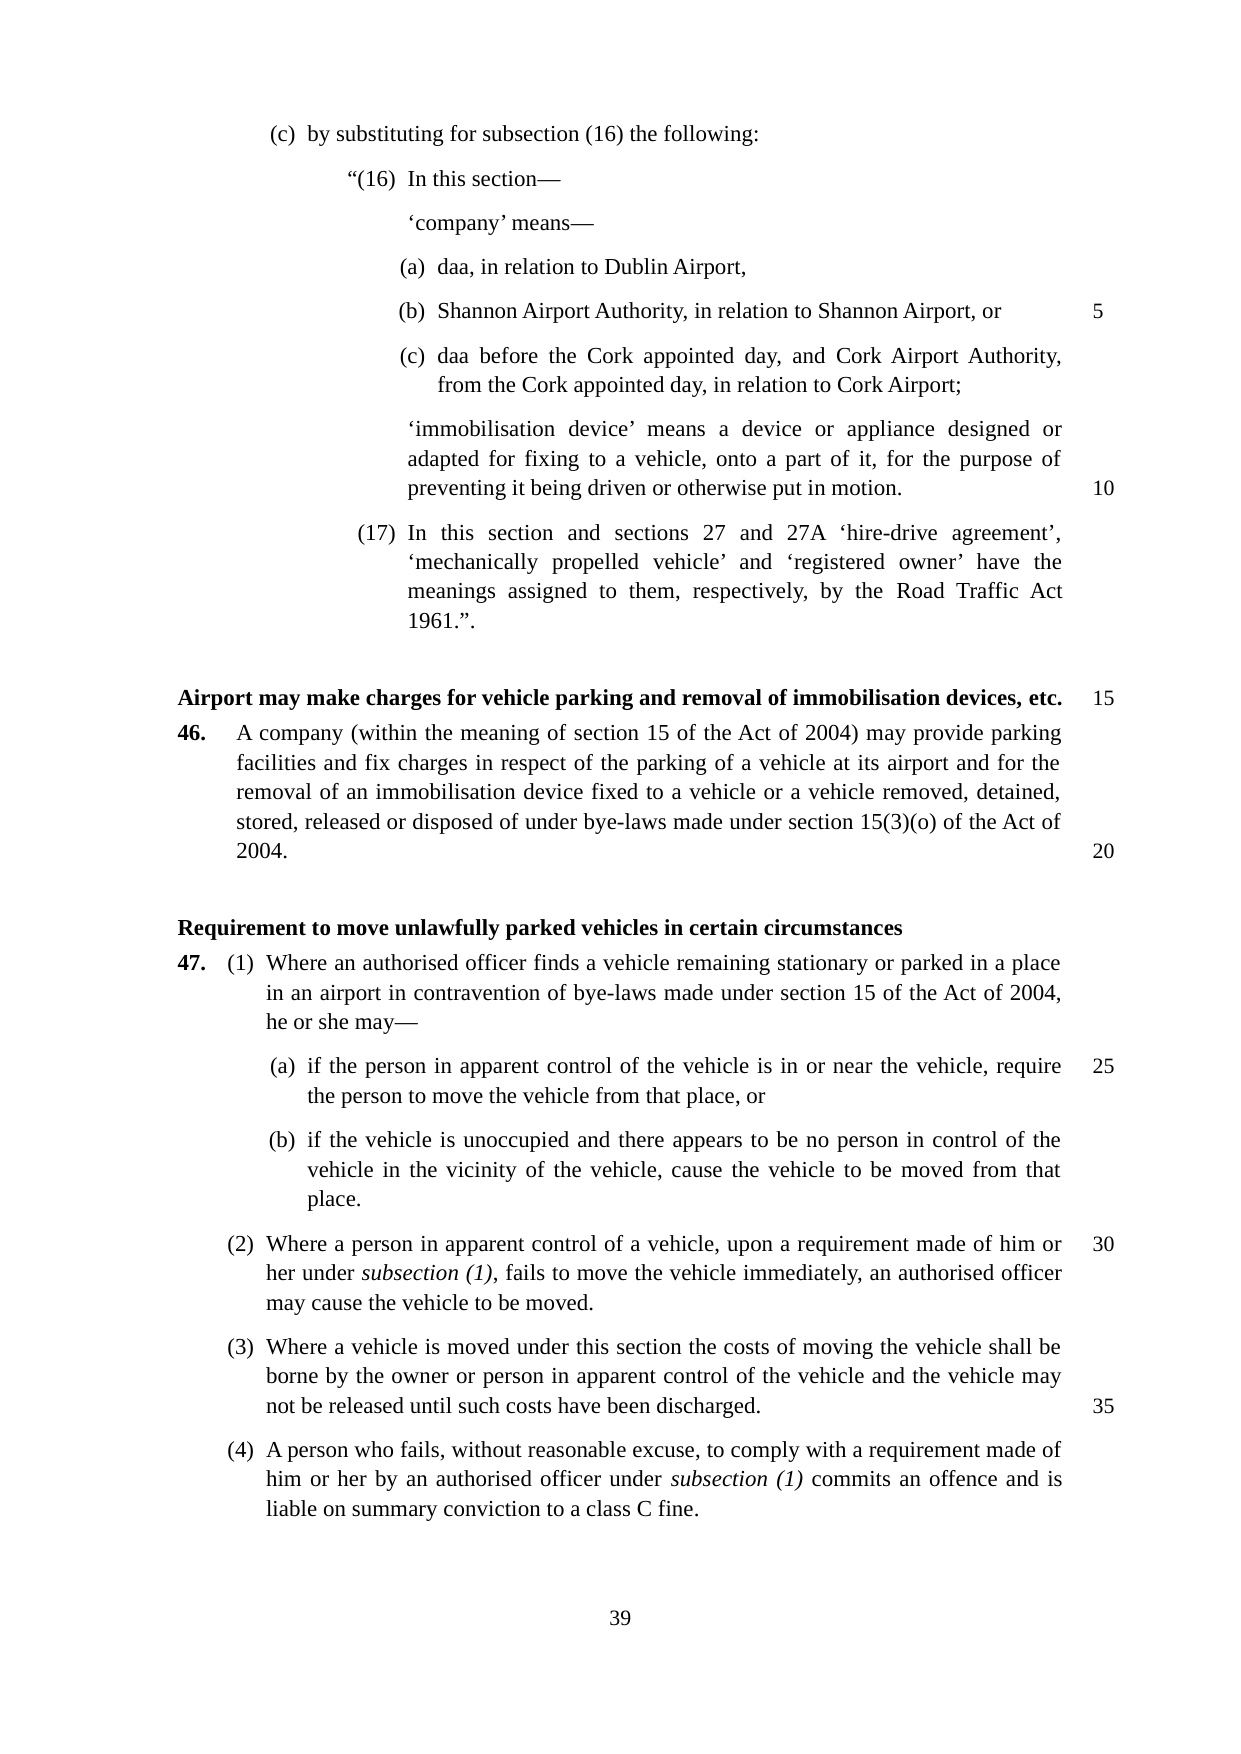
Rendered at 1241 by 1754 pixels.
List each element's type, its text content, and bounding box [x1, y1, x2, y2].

text (3) Where a vehicle is moved under this section the costs of moving the vehicle shall be borne by the owner or person in apparent control of the vehicle and the vehicle may not be released until such costs have been discharged. [177, 1331, 1063, 1419]
text (4) A person who fails, without reasonable excuse, to comply with a requirement made of him or her by an authorised officer under subsection (1) commits an offence and is liable on summary conviction to a class C fine. [177, 1434, 1063, 1522]
text (b) if the vehicle is unoccupied and there appears to be no person in control of the vehicle in the vicinity of the vehicle, cause the vehicle to be moved from that place. [177, 1124, 1063, 1213]
text Requirement to move unlawfully parked vehicles in certain circumstances [177, 912, 1063, 941]
text (2) Where a person in apparent control of a vehicle, upon a requirement made of him or her under subsection (1), fails to move the vehicle immediately, an authorised officer may cause the vehicle to be moved. [177, 1227, 1063, 1316]
text ‘immobilisation device’ means a device or appliance designed or adapted for fixing to a vehicle, onto a part of it, for the purpose of preventing it being driven or otherwise put in motion. [319, 413, 1063, 502]
text (c) daa before the Cork appointed day, and Cork Airport Authority, from the Cork appointed day, in relation to Cork Airport; [307, 339, 1063, 398]
text 46. A company (within the meaning of section 15 of the Act of 2004) may provide parking facilities and fix charges in respect of the parking of a vehicle at its airport and for the removal of an immobilisation device fixed to a vehicle or a vehicle removed, detained, stored, released or disposed of under bye-laws made under section 15(3)(o) of the Act of 2004. [177, 717, 1063, 864]
text (a) if the person in apparent control of the vehicle is in or near the vehicle, require the person to move the vehicle from that place, or [177, 1050, 1063, 1109]
text Airport may make charges for vehicle parking and removal of immobilisation devices, etc. [177, 682, 1063, 711]
text (a) daa, in relation to Dublin Airport, [307, 251, 1063, 280]
text (17) In this section and sections 27 and 27A ‘hire-drive agreement’, ‘mechanically propelled vehicle’ and ‘registered owner’ have the meanings assigned to them, respectively, by the Road Traffic Act 1961.”. [319, 516, 1063, 634]
text (b) Shannon Airport Authority, in relation to Shannon Airport, or [307, 295, 1063, 325]
text “(16) In this section⁠— [319, 162, 1063, 192]
text (c) by substituting for subsection (16) the following: [177, 118, 1063, 148]
text 47. (1) Where an authorised officer finds a vehicle remaining stationary or parked in a place in an airport in contravention of bye-laws made under section 15 of the Act of 2004, he or she may⁠— [177, 947, 1063, 1036]
text ‘company’ means⁠— [319, 207, 1063, 236]
